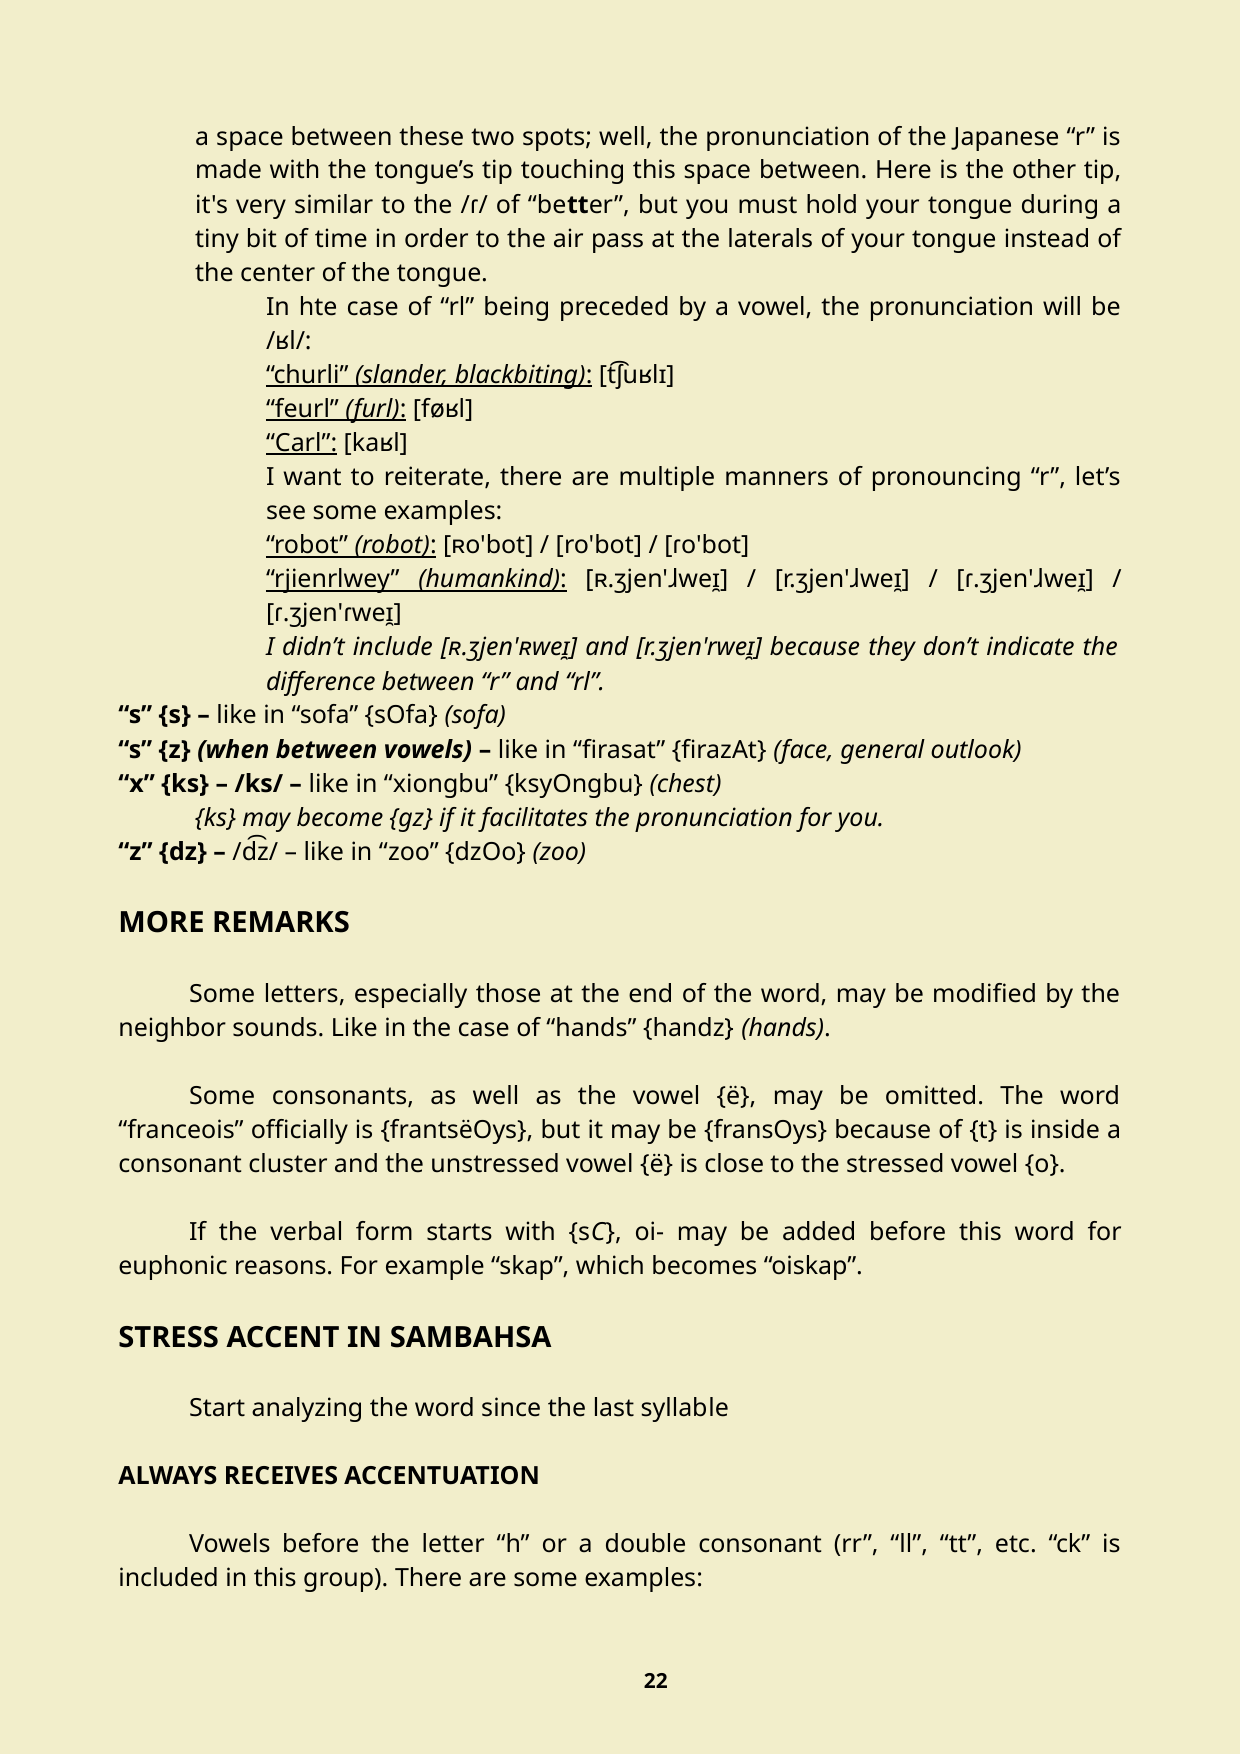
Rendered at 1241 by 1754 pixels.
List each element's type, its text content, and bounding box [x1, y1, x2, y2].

text {ks} may become {gz} if it facilitates the pronunciation for you. [195, 799, 1122, 833]
text a space between these two spots; well, the pronunciation of the Japanese “r” is made with the tongue’s tip touching this space between. Here is the other tip, it's very similar to the /ɾ/ of “better”, but you must hold your tongue during a tiny bit of time in order to the air pass at the laterals of your tongue instead of the center of the tongue. [195, 118, 1122, 288]
text “z” {dz} – /d͡z/ – like in “zoo” {dzOo} (zoo) [118, 833, 1122, 867]
text In hte case of “rl” being preceded by a vowel, the pronunciation will be /ʁl/: [266, 288, 1122, 357]
text Vowels before the letter “h” or a double consonant (rr”, “ll”, “tt”, etc. “ck” is included in this group). There are some examples: [118, 1526, 1122, 1594]
text “s” {s} – like in “sofa” {sOfa} (sofa) [118, 697, 1122, 731]
text I want to reiterate, there are multiple manners of pronouncing “r”, let’s see some examples: [266, 459, 1122, 527]
text “s” {z} (when between vowels) – like in “firasat” {firazAt} (face, general outlook) [118, 731, 1122, 765]
text “rjienrlwey” (humankind): [ʀ.ʒjen'ɺweɪ̯] / [r.ʒjen'ɺweɪ̯] / [ɾ.ʒjen'ɺweɪ̯] / [ɾ.ʒjen'ɾweɪ̯] [266, 561, 1122, 629]
text I didn’t include [ʀ.ʒjen'ʀweɪ̯] and [r.ʒjen'rweɪ̯] because they don’t indicate the difference between “r” and “rl”. [266, 629, 1122, 697]
text “robot” (robot): [ʀo'bot] / [ro'bot] / [ɾo'bot] [266, 527, 1122, 561]
text If the verbal form starts with {sC}, oi- may be added before this word for euphonic reasons. For example “skap”, which becomes “oiskap”. [118, 1214, 1122, 1282]
subtitle STRESS ACCENT IN SAMBAHSA [118, 1316, 1122, 1356]
text Start analyzing the word since the last syllable [118, 1390, 1122, 1424]
text “feurl” (furl): [føʁl] [266, 391, 1122, 425]
subtitle ALWAYS RECEIVES ACCENTUATION [118, 1458, 1122, 1492]
text Some consonants, as well as the vowel {ë}, may be omitted. The word “franceois” officially is {frantsëOys}, but it may be {fransOys} because of {t} is inside a consonant cluster and the unstressed vowel {ë} is close to the stressed vowel {o}. [118, 1077, 1122, 1180]
text “churli” (slander, blackbiting): [t͡ʃuʁlɪ] [266, 357, 1122, 391]
text Some letters, especially those at the end of the word, may be modified by the neighbor sounds. Like in the case of “hands” {handz} (hands). [118, 975, 1122, 1043]
text “x” {ks} – /ks/ – like in “xiongbu” {ksyOngbu} (chest) [118, 765, 1122, 799]
text “Carl”: [kaʁl] [266, 425, 1122, 459]
subtitle MORE REMARKS [118, 902, 1122, 941]
